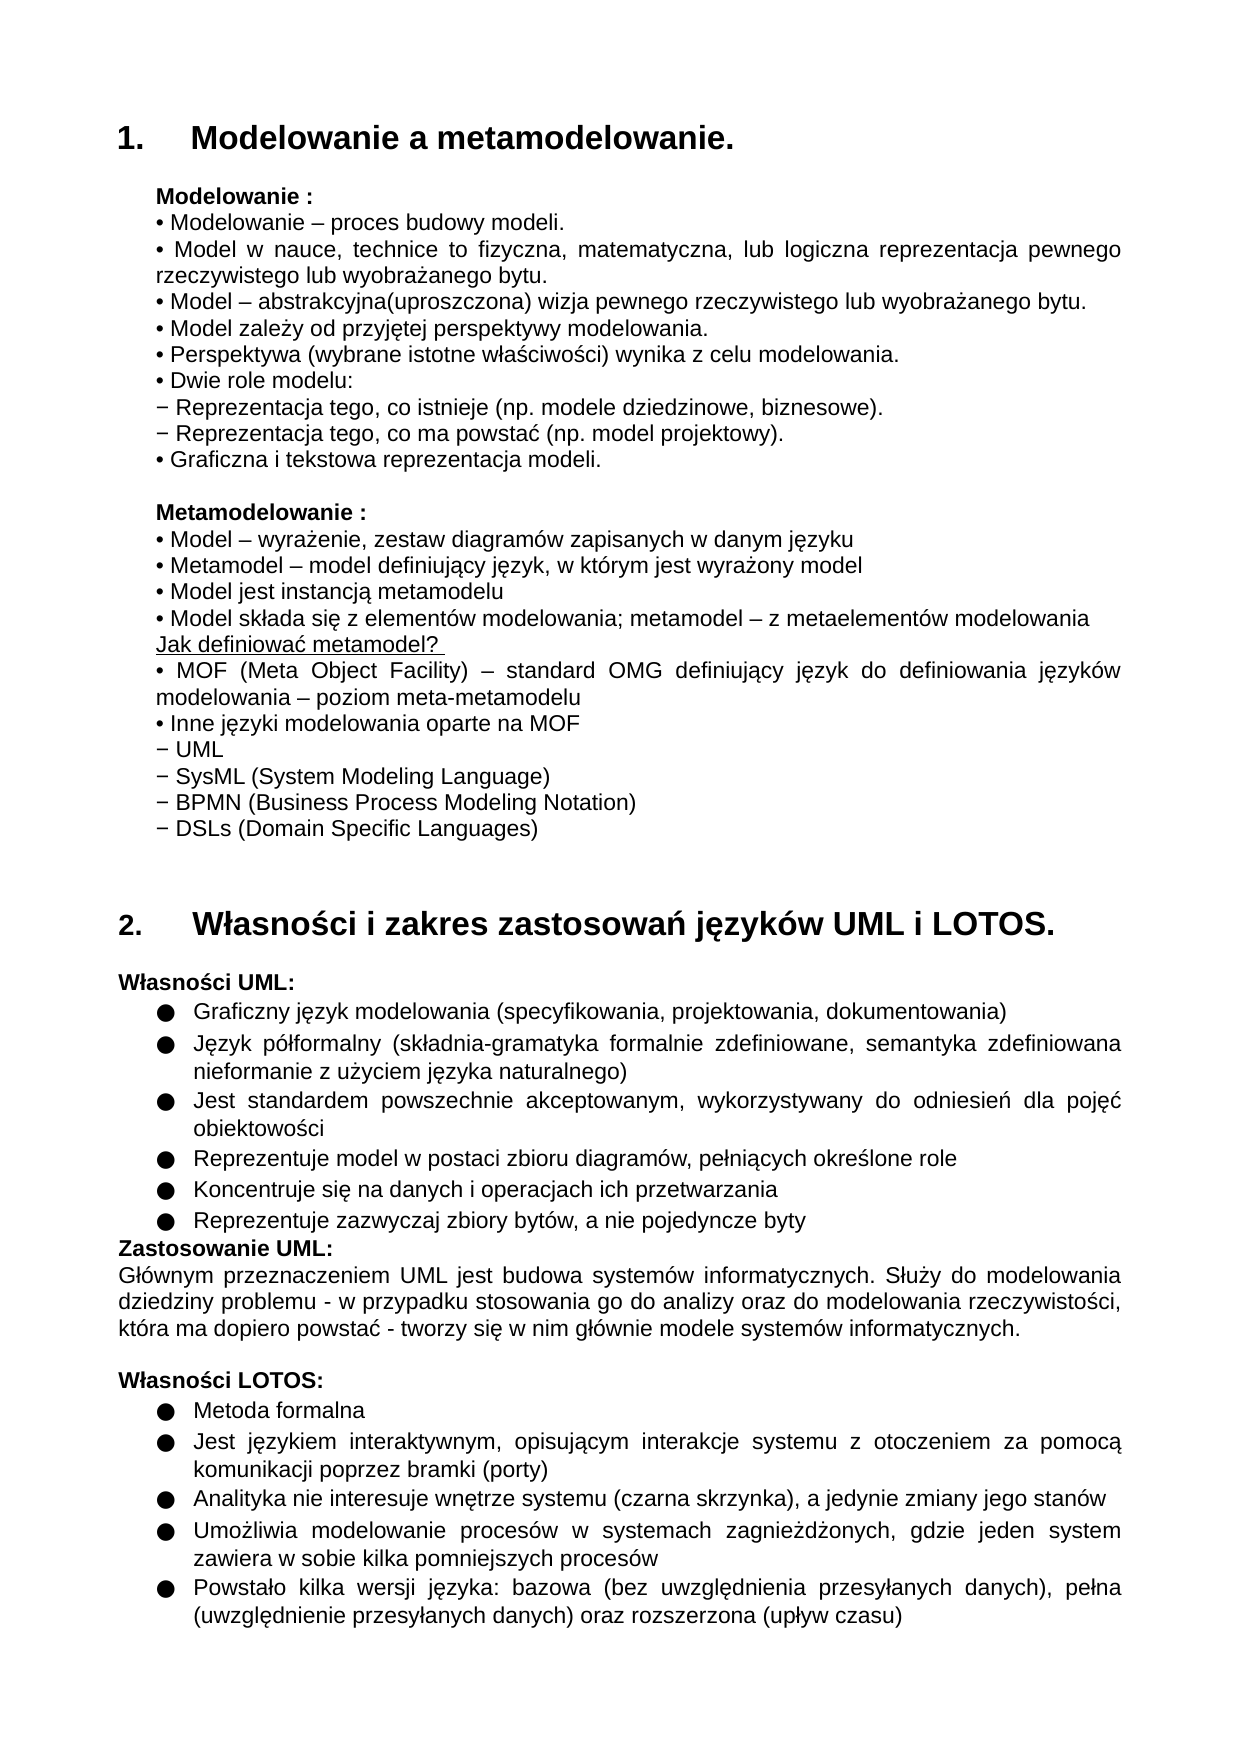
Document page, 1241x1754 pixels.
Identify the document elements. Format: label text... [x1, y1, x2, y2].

text • Graficzna i tekstowa reprezentacja modeli. [156, 446, 1122, 473]
text • Perspektywa (wybrane istotne właściwości) wynika z celu modelowania. [156, 341, 1122, 367]
list Umożliwia modelowanie procesów w systemach zagnieżdżonych, gdzie jeden system zawiera w sobie kilka pomniejszych procesów [156, 1514, 1122, 1571]
list Graficzny język modelowania (specyfikowania, projektowania, dokumentowania) [156, 995, 1122, 1026]
text − BPMN (Business Process Modeling Notation) [156, 789, 1122, 815]
list Jest językiem interaktywnym, opisującym interakcje systemu z otoczeniem za pomocą komunikacji poprzez bramki (porty) [156, 1425, 1122, 1482]
text • Modelowanie – proces budowy modeli. [156, 209, 1122, 236]
text − DSLs (Domain Specific Languages) [156, 815, 1122, 842]
text • Dwie role modelu: [156, 367, 1122, 394]
text • Model – abstrakcyjna(uproszczona) wizja pewnego rzeczywistego lub wyobrażanego bytu. [156, 288, 1122, 315]
text Własności UML: [118, 969, 1122, 995]
list Analityka nie interesuje wnętrze systemu (czarna skrzynka), a jedynie zmiany jego stanów [156, 1482, 1122, 1514]
text Modelowanie : [156, 183, 1122, 209]
text − Reprezentacja tego, co ma powstać (np. model projektowy). [156, 420, 1122, 446]
text − SysML (System Modeling Language) [156, 763, 1122, 789]
text • Model jest instancją metamodelu [156, 578, 1122, 604]
list 2. Własności i zakres zastosowań języków UML i LOTOS. [118, 904, 1122, 942]
text • Model w nauce, technice to fizyczna, matematyczna, lub logiczna reprezentacja pewnego rzeczywistego lub wyobrażanego bytu. [156, 236, 1122, 288]
text • Inne języki modelowania oparte na MOF [156, 710, 1122, 736]
text Głównym przeznaczeniem UML jest budowa systemów informatycznych. Służy do modelowania dziedziny problemu - w przypadku stosowania go do analizy oraz do modelowania rzeczywistości, która ma dopiero powstać - tworzy się w nim głównie modele systemów informatycznych. [118, 1262, 1122, 1341]
list Reprezentuje model w postaci zbioru diagramów, pełniących określone role [156, 1142, 1122, 1173]
text • MOF (Meta Object Facility) – standard OMG definiujący język do definiowania języków modelowania – poziom meta-metamodelu [156, 657, 1122, 710]
list 1. Modelowanie a metamodelowanie. [117, 118, 1122, 157]
text Jak definiować metamodel? [156, 631, 1122, 657]
text − UML [156, 736, 1122, 763]
text • Model składa się z elementów modelowania; metamodel – z metaelementów modelowania [156, 604, 1122, 631]
text • Model zależy od przyjętej perspektywy modelowania. [156, 315, 1122, 341]
text − Reprezentacja tego, co istnieje (np. modele dziedzinowe, biznesowe). [156, 394, 1122, 420]
text • Metamodel – model definiujący język, w którym jest wyrażony model [156, 552, 1122, 578]
text Zastosowanie UML: [118, 1235, 1122, 1262]
list Koncentruje się na danych i operacjach ich przetwarzania [156, 1173, 1122, 1204]
list Jest standardem powszechnie akceptowanym, wykorzystywany do odniesień dla pojęć obiektowości [156, 1084, 1122, 1142]
list Powstało kilka wersji języka: bazowa (bez uwzględnienia przesyłanych danych), pełna (uwzględnienie przesyłanych danych) oraz rozszerzona (upływ czasu) [156, 1571, 1122, 1629]
text Metamodelowanie : [156, 499, 1122, 526]
text Własności LOTOS: [118, 1367, 1122, 1393]
list Reprezentuje zazwyczaj zbiory bytów, a nie pojedyncze byty [156, 1204, 1122, 1235]
list Język półformalny (składnia-gramatyka formalnie zdefiniowane, semantyka zdefiniowana nieformanie z użyciem języka naturalnego) [156, 1026, 1122, 1084]
list Metoda formalna [156, 1393, 1122, 1425]
text • Model – wyrażenie, zestaw diagramów zapisanych w danym języku [156, 526, 1122, 552]
